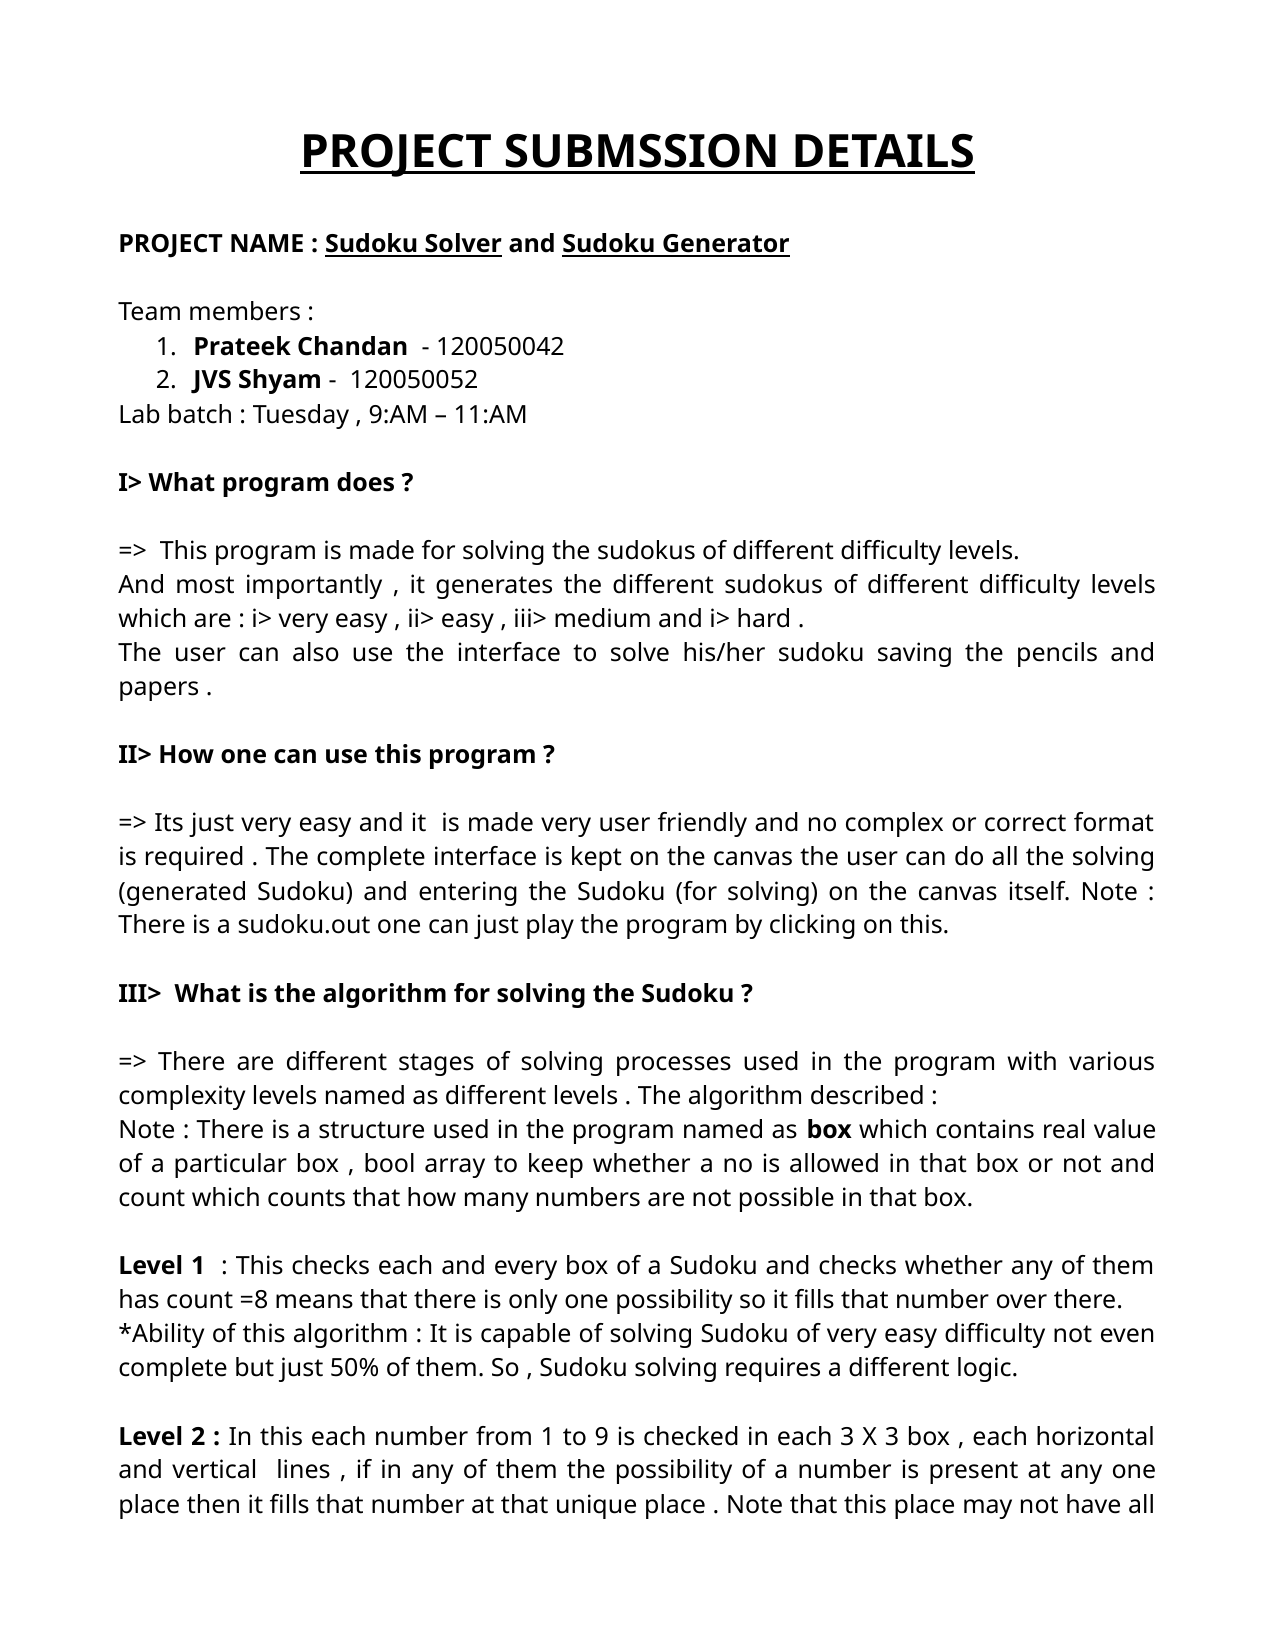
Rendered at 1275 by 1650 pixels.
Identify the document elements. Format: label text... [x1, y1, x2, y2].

text PROJECT SUBMSSION DETAILS [118, 118, 1157, 181]
text II> How one can use this program ? [118, 737, 1157, 771]
text III> What is the algorithm for solving the Sudoku ? [118, 975, 1157, 1009]
text Team members : [118, 294, 1157, 328]
text And most importantly , it generates the different sudokus of different difficulty levels which are : i> very easy , ii> easy , iii> medium and i> hard . [118, 567, 1157, 635]
list JVS Shyam - 120050052 [156, 362, 1157, 396]
text Level 1 : This checks each and every box of a Sudoku and checks whether any of them has count =8 means that there is only one possibility so it fills that number over there. [118, 1248, 1157, 1316]
text PROJECT NAME : Sudoku Solver and Sudoku Generator [118, 226, 1157, 260]
text Level 2 : In this each number from 1 to 9 is checked in each 3 X 3 box , each horizontal and vertical lines , if in any of them the possibility of a number is present at any one place then it fills that number at that unique place . Note that this place may not have all [118, 1418, 1157, 1520]
text => There are different stages of solving processes used in the program with various complexity levels named as different levels . The algorithm described : [118, 1043, 1157, 1112]
text *Ability of this algorithm : It is capable of solving Sudoku of very easy difficulty not even complete but just 50% of them. So , Sudoku solving requires a different logic. [118, 1316, 1157, 1384]
text => Its just very easy and it is made very user friendly and no complex or correct format is required . The complete interface is kept on the canvas the user can do all the solving (generated Sudoku) and entering the Sudoku (for solving) on the canvas itself. Note : There is a sudoku.out one can just play the program by clicking on this. [118, 805, 1157, 941]
text I> What program does ? [118, 464, 1157, 498]
list Prateek Chandan - 120050042 [156, 328, 1157, 362]
text The user can also use the interface to solve his/her sudoku saving the pencils and papers . [118, 635, 1157, 703]
text Lab batch : Tuesday , 9:AM – 11:AM [118, 396, 1157, 430]
text Note : There is a structure used in the program named as box which contains real value of a particular box , bool array to keep whether a no is allowed in that box or not and count which counts that how many numbers are not possible in that box. [118, 1112, 1157, 1214]
text => This program is made for solving the sudokus of different difficulty levels. [118, 532, 1157, 567]
